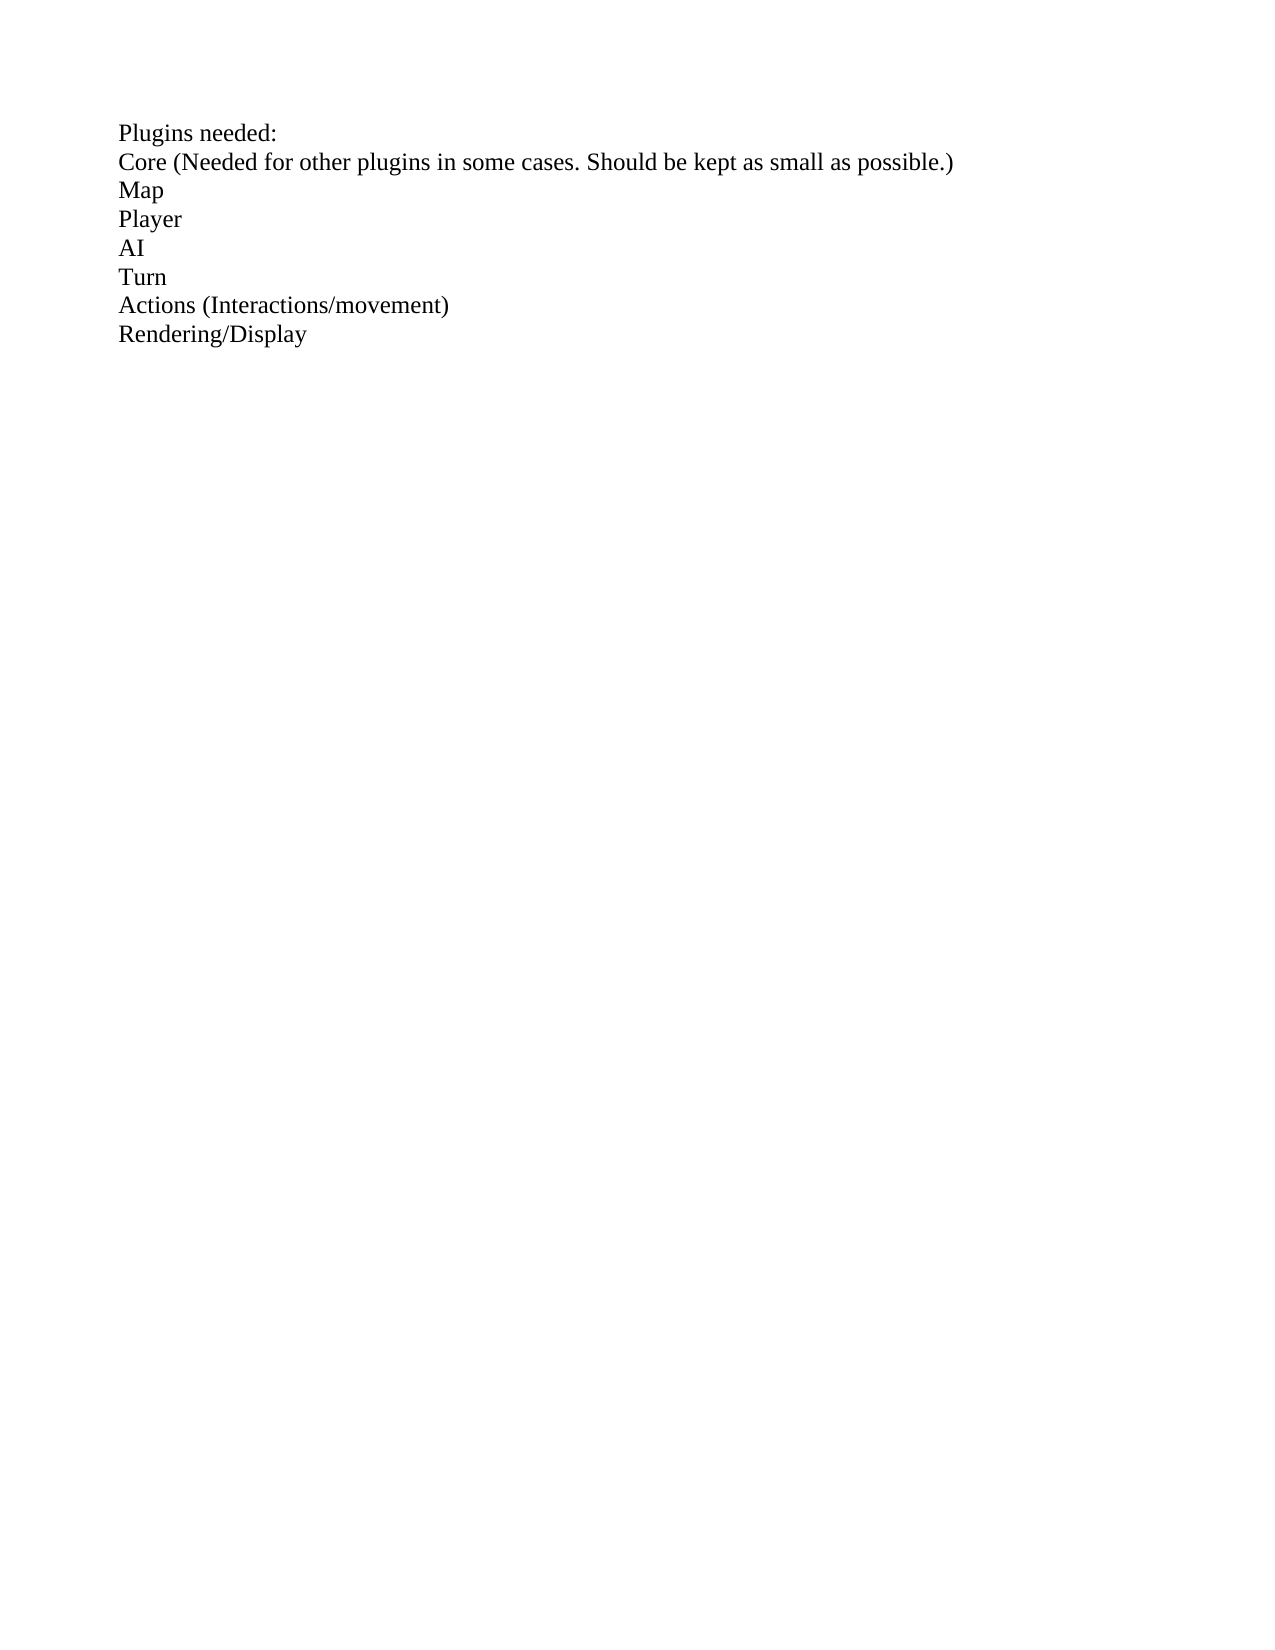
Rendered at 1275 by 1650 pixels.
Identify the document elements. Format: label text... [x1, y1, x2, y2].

text Plugins needed: Core (Needed for other plugins in some cases. Should be kept as small as possible.) [118, 118, 1157, 176]
text Map [118, 176, 1157, 204]
text Player [118, 204, 1157, 233]
text AI Turn [118, 233, 1157, 291]
text Actions (Interactions/movement) Rendering/Display [118, 291, 1157, 348]
